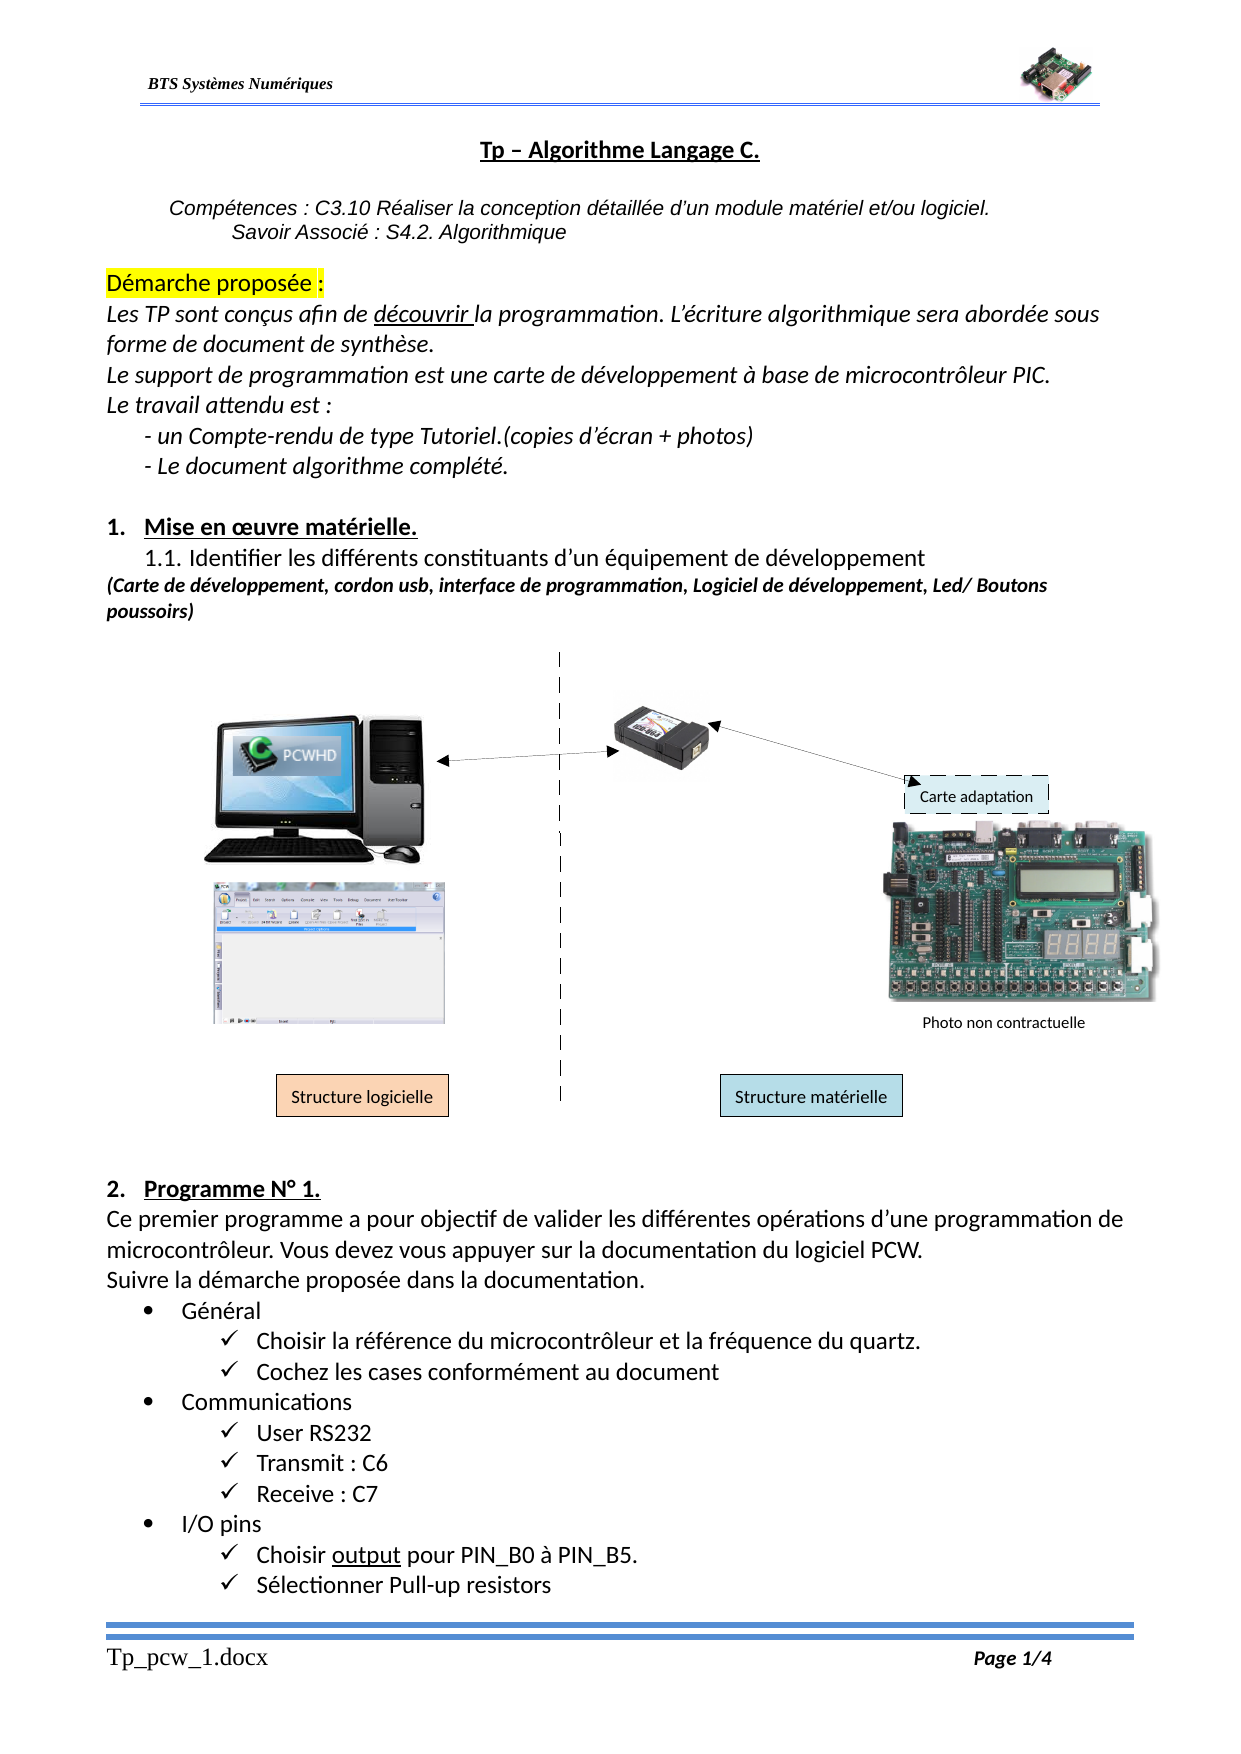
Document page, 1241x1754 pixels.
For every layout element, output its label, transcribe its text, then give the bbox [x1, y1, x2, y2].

text Ce premier programme a pour objectif de valider les différentes opérations d’une programmation de microcontrôleur. Vous devez vous appuyer sur la documentation du logiciel PCW. [106, 1203, 1134, 1264]
picture [859, 813, 1180, 1002]
text - Le document algorithme complété. [106, 451, 1134, 481]
text Suivre la démarche proposée dans la documentation. [106, 1264, 1134, 1295]
list I/O pins [144, 1508, 1134, 1539]
list Identifier les différents constituants d’un équipement de développement [144, 542, 1134, 573]
text Tp – Algorithme Langage C. [106, 134, 1134, 165]
text Savoir Associé : S4.2. Algorithmique [169, 219, 1134, 243]
list Général [144, 1295, 1134, 1325]
text Le support de programmation est une carte de développement à base de microcontrôleur PIC. [106, 359, 1134, 389]
text Compétences : C3.10 Réaliser la conception détaillée d’un module matériel et/ou logiciel. [106, 196, 1134, 219]
picture [1019, 47, 1094, 103]
list Sélectionner Pull-up resistors [219, 1569, 1134, 1600]
list Transmit : C6 [219, 1447, 1134, 1478]
list User RS232 [219, 1417, 1134, 1447]
text (Carte de développement, cordon usb, interface de programmation, Logiciel de développement, Led/ Boutons poussoirs) [106, 573, 1134, 623]
text Les TP sont conçus afin de découvrir la programmation. L’écriture algorithmique sera abordée sous forme de document de synthèse. [106, 298, 1134, 359]
list Receive : C7 [219, 1478, 1134, 1508]
picture [213, 882, 445, 1027]
list Communications [144, 1386, 1134, 1417]
list Mise en œuvre matérielle. [106, 512, 1134, 542]
text Le travail attendu est : [106, 389, 1134, 420]
list Cochez les cases conformément au document [219, 1356, 1134, 1386]
list Choisir la référence du microcontrôleur et la fréquence du quartz. [219, 1325, 1134, 1356]
text - un Compte-rendu de type Tutoriel.(copies d’écran + photos) [106, 420, 1134, 451]
list Programme N° 1. [106, 1173, 1134, 1203]
picture [612, 690, 711, 785]
text Démarche proposée : [106, 267, 1134, 298]
picture [204, 714, 440, 871]
list Choisir output pour PIN_B0 à PIN_B5. [219, 1539, 1134, 1569]
